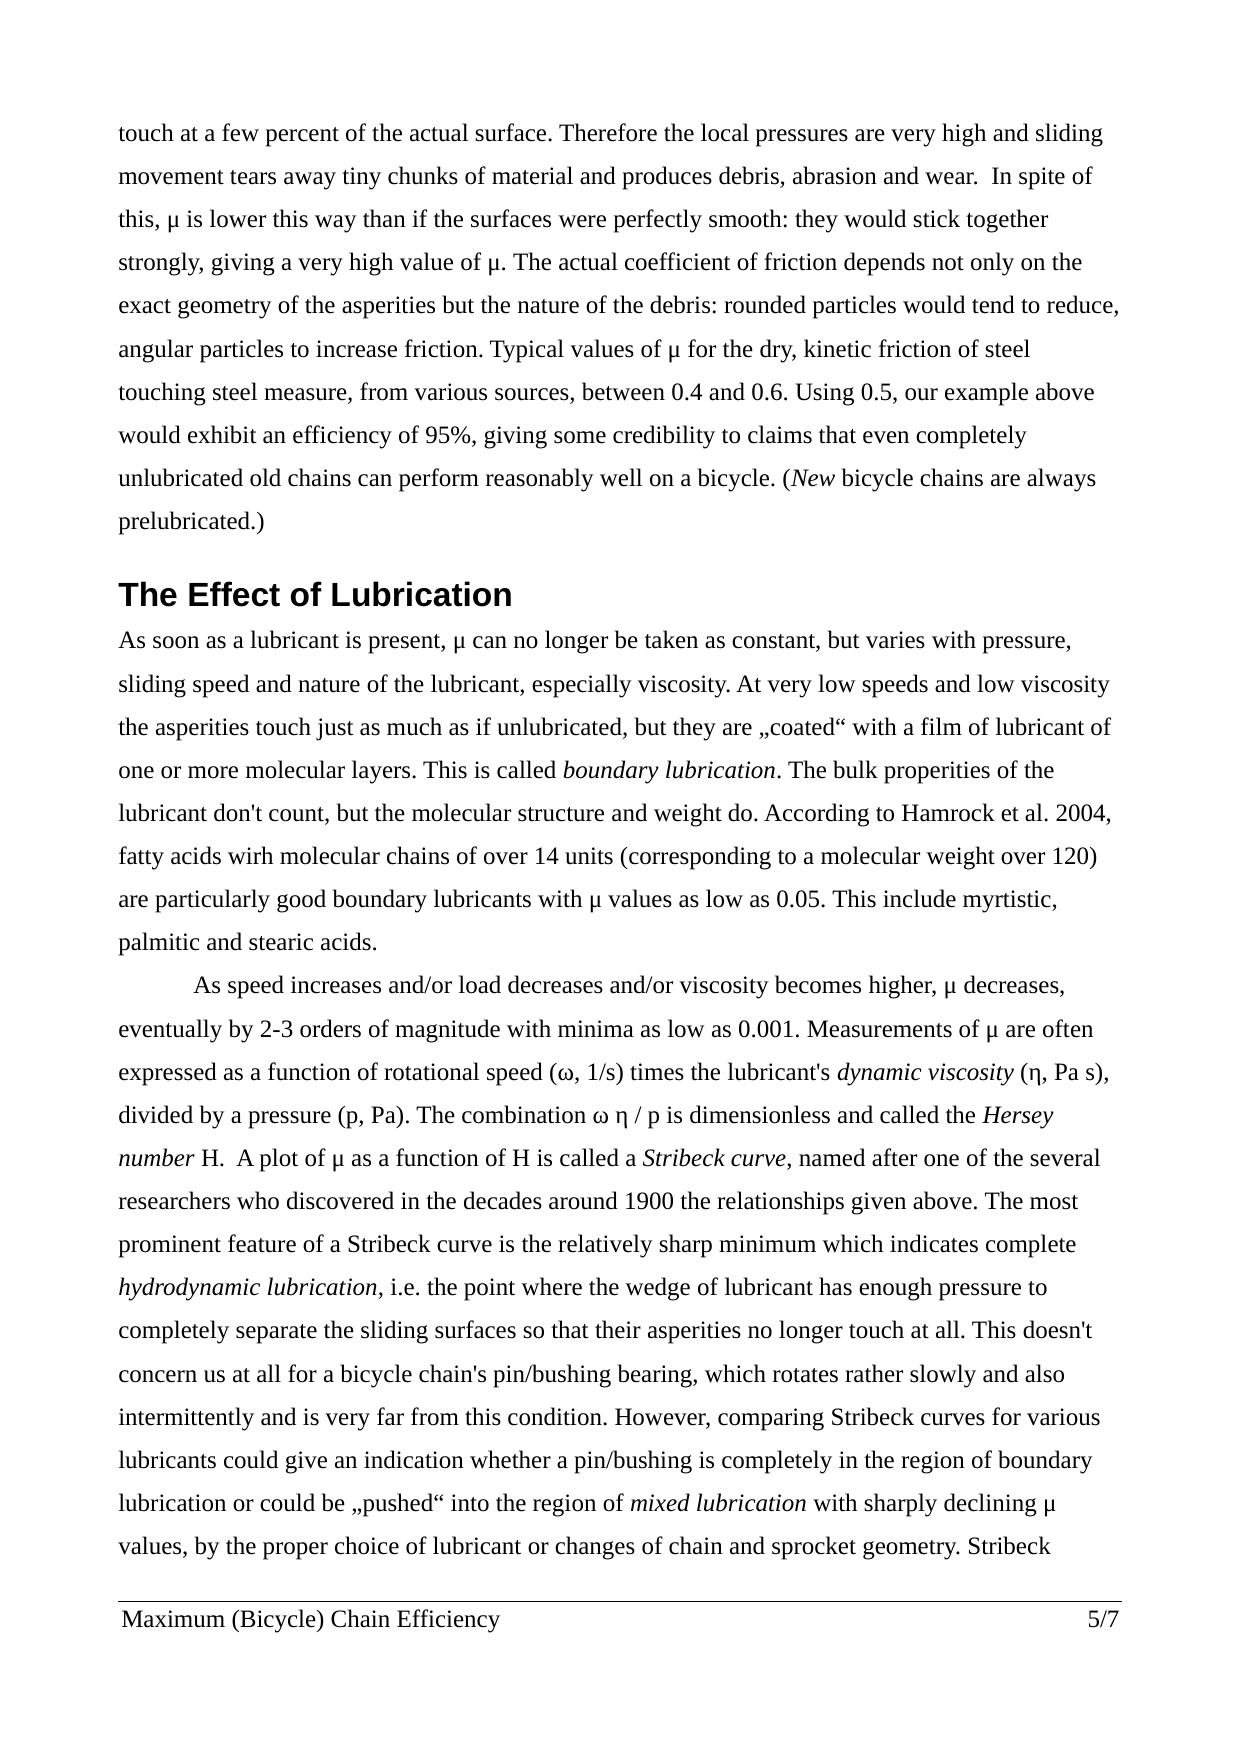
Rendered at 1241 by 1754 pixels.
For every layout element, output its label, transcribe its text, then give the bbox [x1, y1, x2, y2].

text As soon as a lubricant is present, μ can no longer be taken as constant, but varies with pressure, sliding speed and nature of the lubricant, especially viscosity. At very low speeds and low viscosity the asperities touch just as much as if unlubricated, but they are „coated“ with a film of lubricant of one or more molecular layers. This is called boundary lubrication. The bulk properities of the lubricant don't count, but the molecular structure and weight do. According to Hamrock et al. 2004, fatty acids wirh molecular chains of over 14 units (corresponding to a molecular weight over 120) are particularly good boundary lubricants with μ values as low as 0.05. This include myrtistic, palmitic and stearic acids. [118, 626, 1122, 956]
text As speed increases and/or load decreases and/or viscosity becomes higher, μ decreases, eventually by 2-3 orders of magnitude with minima as low as 0.001. Measurements of μ are often expressed as a function of rotational speed (ω, 1/s) times the lubricant's dynamic viscosity (η, Pa s), divided by a pressure (p, Pa). The combination ω η / p is dimensionless and called the Hersey number H. A plot of μ as a function of H is called a Stribeck curve, named after one of the several researchers who discovered in the decades around 1900 the relationships given above. The most prominent feature of a Stribeck curve is the relatively sharp minimum which indicates complete hydrodynamic lubrication, i.e. the point where the wedge of lubricant has enough pressure to completely separate the sliding surfaces so that their asperities no longer touch at all. This doesn't concern us at all for a bicycle chain's pin/bushing bearing, which rotates rather slowly and also intermittently and is very far from this condition. However, comparing Stribeck curves for various lubricants could give an indication whether a pin/bushing is completely in the region of boundary lubrication or could be „pushed“ into the region of mixed lubrication with sharply declining μ values, by the proper choice of lubricant or changes of chain and sprocket geometry. Stribeck [118, 971, 1122, 1560]
text touch at a few percent of the actual surface. Therefore the local pressures are very high and sliding movement tears away tiny chunks of material and produces debris, abrasion and wear. In spite of this, μ is lower this way than if the surfaces were perfectly smooth: they would stick together strongly, giving a very high value of μ. The actual coefficient of friction depends not only on the exact geometry of the asperities but the nature of the debris: rounded particles would tend to reduce, angular particles to increase friction. Typical values of μ for the dry, kinetic friction of steel touching steel measure, from various sources, between 0.4 and 0.6. Using 0.5, our example above would exhibit an efficiency of 95%, giving some credibility to claims that even completely unlubricated old chains can perform reasonably well on a bicycle. (New bicycle chains are always prelubricated.) [118, 118, 1122, 535]
subtitle The Effect of Lubrication [118, 574, 1122, 613]
